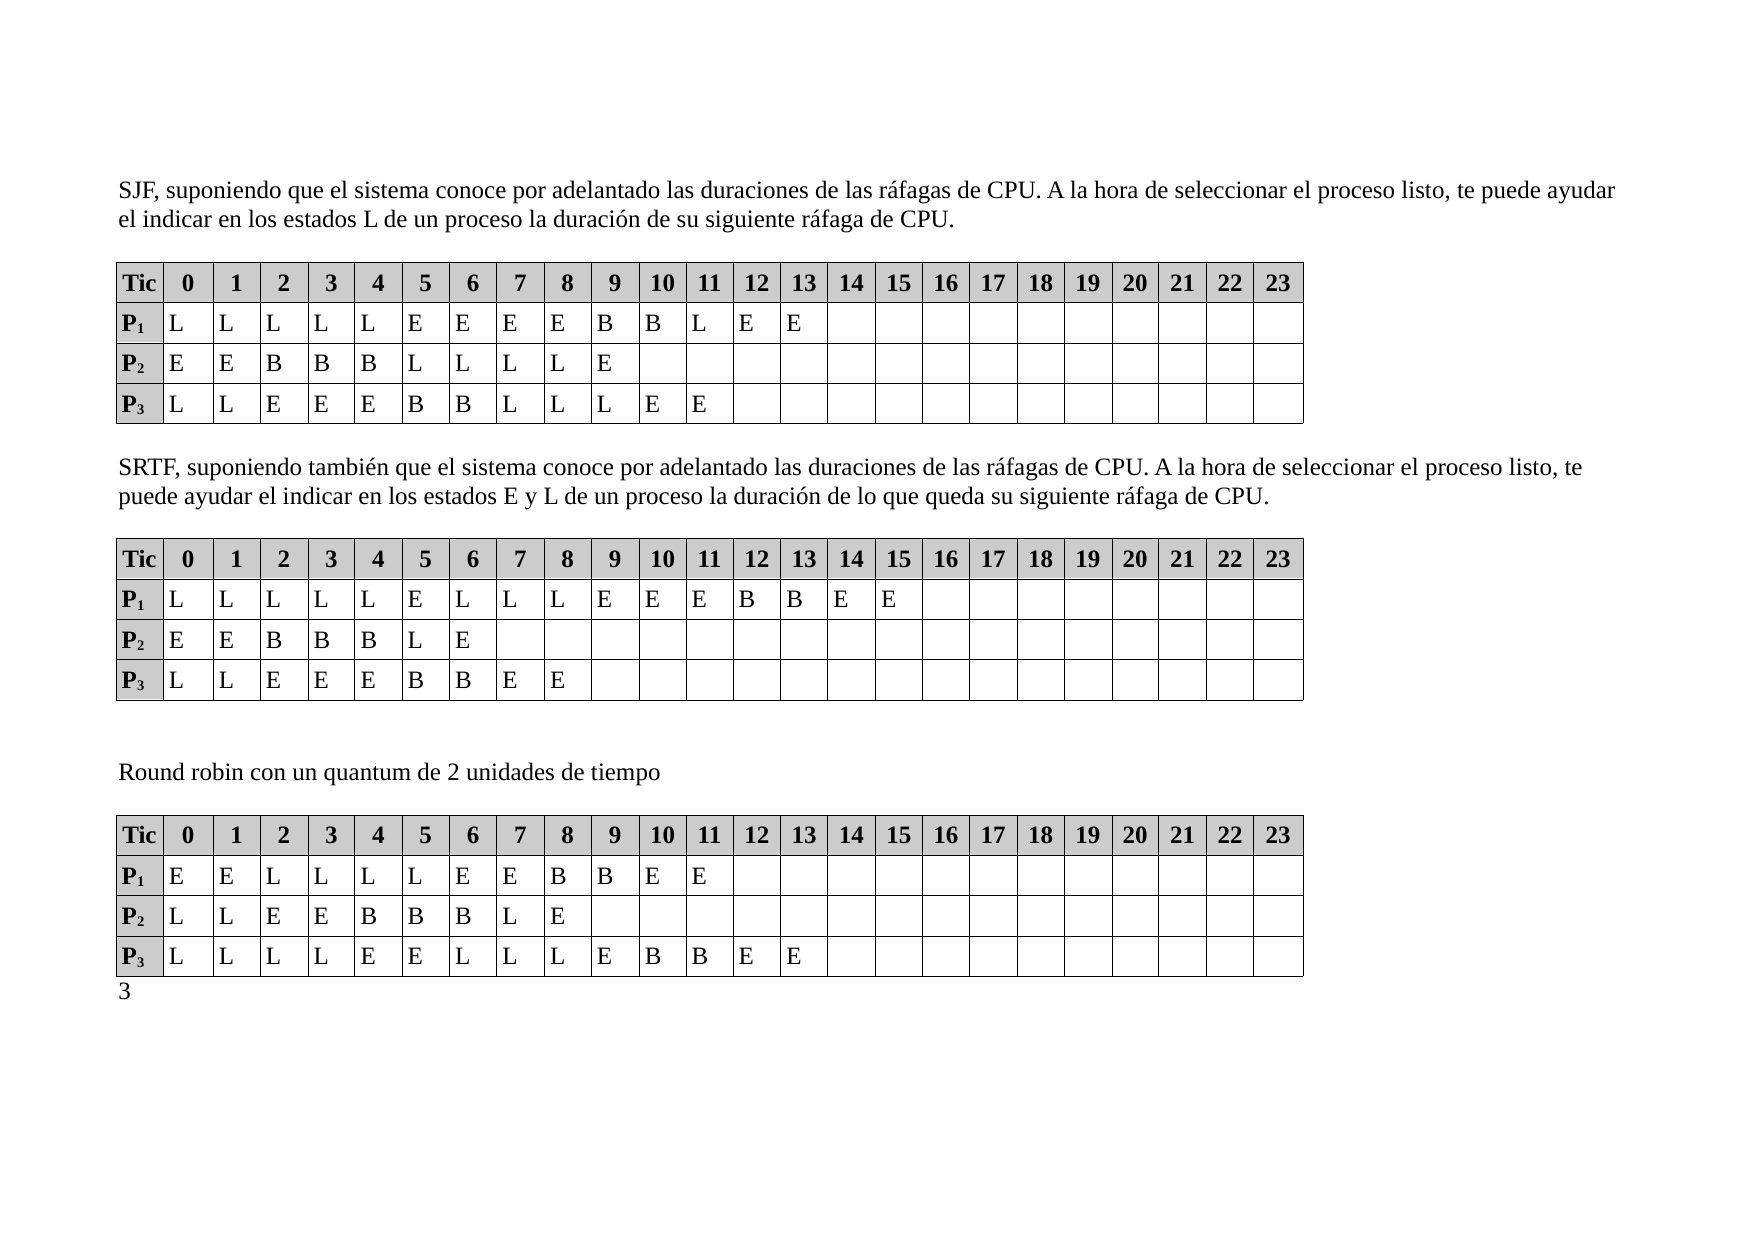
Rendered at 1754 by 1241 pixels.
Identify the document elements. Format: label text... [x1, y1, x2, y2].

table_cell [1159, 580, 1206, 619]
table_cell P2 [117, 896, 163, 936]
table_cell L [592, 384, 639, 423]
table_cell P2 [117, 620, 163, 659]
table_header 12 [734, 816, 780, 855]
table_cell P3 [117, 937, 163, 976]
table_cell E [687, 856, 733, 895]
table_cell [592, 660, 639, 699]
table_cell [923, 620, 969, 659]
text Round robin con un quantum de 2 unidades de tiempo [118, 757, 1636, 786]
table_header 11 [687, 263, 733, 302]
table_cell [1113, 896, 1158, 936]
table_cell E [309, 384, 354, 423]
table_header 23 [1254, 539, 1303, 578]
table_header 21 [1159, 816, 1206, 855]
table_cell P3 [117, 384, 163, 423]
table_cell [1207, 856, 1253, 895]
table_cell L [214, 660, 260, 699]
table_header 4 [355, 539, 402, 578]
table_cell L [309, 937, 354, 976]
table_cell L [309, 856, 354, 895]
table_cell E [640, 856, 686, 895]
table_cell P3 [117, 660, 163, 699]
table_cell [970, 896, 1017, 936]
table_cell L [497, 896, 544, 936]
table_cell [1159, 620, 1206, 659]
table_header 6 [450, 816, 496, 855]
table_cell L [545, 580, 591, 619]
table_cell E [355, 937, 402, 976]
table_cell L [261, 856, 308, 895]
table_cell [781, 896, 827, 936]
table_cell E [828, 580, 875, 619]
table_cell B [261, 344, 308, 383]
table_header 14 [828, 263, 875, 302]
table_cell [1018, 620, 1064, 659]
table_header 18 [1018, 816, 1064, 855]
table_cell [1207, 344, 1253, 383]
table_header 14 [828, 816, 875, 855]
table_cell [923, 384, 969, 423]
table_cell [923, 660, 969, 699]
table_cell [1254, 344, 1303, 383]
table_cell B [734, 580, 780, 619]
table_cell E [355, 660, 402, 699]
table_header 23 [1254, 263, 1303, 302]
table_cell L [450, 580, 496, 619]
table_cell E [403, 937, 449, 976]
table_cell [1254, 580, 1303, 619]
table_cell E [164, 620, 213, 659]
table_cell [1065, 384, 1112, 423]
table_cell [497, 620, 544, 659]
table_header 2 [261, 263, 308, 302]
table_cell B [640, 303, 686, 342]
table_cell E [450, 856, 496, 895]
table_header 19 [1065, 263, 1112, 302]
table_cell [640, 344, 686, 383]
table_cell [592, 896, 639, 936]
table_cell P2 [117, 344, 163, 383]
table_cell [1159, 856, 1206, 895]
table_cell [970, 384, 1017, 423]
table_header 18 [1018, 539, 1064, 578]
table_cell [687, 344, 733, 383]
table_header 22 [1207, 539, 1253, 578]
table_cell [1113, 660, 1158, 699]
table_header 2 [261, 539, 308, 578]
table_cell [734, 856, 780, 895]
table_cell B [781, 580, 827, 619]
table_cell E [355, 384, 402, 423]
table_cell [781, 620, 827, 659]
table_header 8 [545, 539, 591, 578]
table_cell B [592, 856, 639, 895]
table_cell [781, 344, 827, 383]
table_cell [687, 620, 733, 659]
table_cell E [687, 384, 733, 423]
table_cell B [355, 344, 402, 383]
table_header 20 [1113, 263, 1158, 302]
table_cell [1159, 660, 1206, 699]
table_header 1 [214, 263, 260, 302]
table_cell [1065, 303, 1112, 342]
table_cell [1065, 620, 1112, 659]
table_cell [1018, 303, 1064, 342]
table_cell P1 [117, 856, 163, 895]
table_cell [1207, 660, 1253, 699]
table_cell [734, 896, 780, 936]
table_header 7 [497, 539, 544, 578]
table_cell [876, 344, 922, 383]
table_header 18 [1018, 263, 1064, 302]
table_cell E [214, 620, 260, 659]
table_cell B [592, 303, 639, 342]
table_cell L [214, 384, 260, 423]
table_cell [1113, 303, 1158, 342]
table_cell L [497, 937, 544, 976]
table_cell L [497, 580, 544, 619]
table_cell [876, 896, 922, 936]
table_cell L [214, 580, 260, 619]
table_header 8 [545, 263, 591, 302]
table_cell E [403, 303, 449, 342]
table_cell [1159, 937, 1206, 976]
table_cell L [261, 937, 308, 976]
table_cell E [261, 896, 308, 936]
table_cell [1207, 896, 1253, 936]
table_cell E [497, 303, 544, 342]
table_header 21 [1159, 539, 1206, 578]
table_cell [1254, 384, 1303, 423]
text SRTF, suponiendo también que el sistema conoce por adelantado las duraciones de las ráfagas de CPU. A la hora de seleccionar el proceso listo, te puede ayudar el indicar en los estados E y L de un proceso la duración de lo que queda su siguiente ráfaga de CPU. [118, 452, 1636, 509]
table_cell [1065, 660, 1112, 699]
table_cell [923, 344, 969, 383]
table_cell B [403, 896, 449, 936]
text SJF, suponiendo que el sistema conoce por adelantado las duraciones de las ráfagas de CPU. A la hora de seleccionar el proceso listo, te puede ayudar el indicar en los estados L de un proceso la duración de su siguiente ráfaga de CPU. [118, 176, 1636, 233]
table_header 1 [214, 816, 260, 855]
table_header 4 [355, 263, 402, 302]
table_cell E [164, 344, 213, 383]
table_cell [1207, 937, 1253, 976]
table_header 0 [164, 539, 213, 578]
table_cell [1113, 856, 1158, 895]
table_cell [734, 620, 780, 659]
table_cell [970, 937, 1017, 976]
text 3 [118, 976, 1636, 1005]
table_cell L [450, 344, 496, 383]
table_cell [1254, 620, 1303, 659]
table_cell [970, 303, 1017, 342]
table_cell [640, 896, 686, 936]
table_header 16 [923, 539, 969, 578]
table_cell [1065, 580, 1112, 619]
table_header 15 [876, 816, 922, 855]
table_cell [828, 937, 875, 976]
table_header Tic [117, 263, 163, 302]
table_cell [1159, 344, 1206, 383]
table_cell [1254, 856, 1303, 895]
table_header 9 [592, 539, 639, 578]
table_cell E [309, 660, 354, 699]
table_cell [1113, 344, 1158, 383]
table_header 20 [1113, 816, 1158, 855]
table_cell [1207, 303, 1253, 342]
table_cell [640, 620, 686, 659]
table_cell E [592, 580, 639, 619]
table_cell L [164, 303, 213, 342]
table_cell B [403, 660, 449, 699]
table_cell [876, 937, 922, 976]
table_header 2 [261, 816, 308, 855]
table_header 21 [1159, 263, 1206, 302]
table_header 11 [687, 816, 733, 855]
table_cell [734, 384, 780, 423]
table_cell [876, 303, 922, 342]
table_header 16 [923, 816, 969, 855]
table_header 13 [781, 816, 827, 855]
table_cell L [355, 856, 402, 895]
table_cell [923, 896, 969, 936]
table_cell E [592, 937, 639, 976]
table_cell B [450, 384, 496, 423]
table_cell [1207, 620, 1253, 659]
table_cell E [214, 856, 260, 895]
table_header 8 [545, 816, 591, 855]
table_cell [1254, 896, 1303, 936]
table_header 16 [923, 263, 969, 302]
table_header 23 [1254, 816, 1303, 855]
table_header Tic [117, 539, 163, 578]
table_header 13 [781, 263, 827, 302]
table_cell L [355, 580, 402, 619]
table_cell L [545, 344, 591, 383]
table_cell [876, 620, 922, 659]
table_cell [970, 620, 1017, 659]
table_cell [1113, 937, 1158, 976]
table_cell [781, 660, 827, 699]
table_cell [828, 896, 875, 936]
table_header 17 [970, 263, 1017, 302]
table_cell L [261, 580, 308, 619]
table_cell L [355, 303, 402, 342]
table_header 11 [687, 539, 733, 578]
table_cell E [450, 303, 496, 342]
table_header 3 [309, 539, 354, 578]
table_cell L [164, 937, 213, 976]
table_header 15 [876, 539, 922, 578]
table_header 0 [164, 263, 213, 302]
table_cell L [497, 344, 544, 383]
table_cell [1018, 660, 1064, 699]
table_cell E [781, 303, 827, 342]
table_cell B [355, 620, 402, 659]
table_header 17 [970, 816, 1017, 855]
table_cell E [545, 896, 591, 936]
table_cell [734, 660, 780, 699]
table_cell E [734, 937, 780, 976]
table_cell E [164, 856, 213, 895]
table_cell P1 [117, 580, 163, 619]
table_cell L [164, 384, 213, 423]
table_cell E [309, 896, 354, 936]
table_cell [640, 660, 686, 699]
table_cell E [640, 580, 686, 619]
table_cell E [214, 344, 260, 383]
table_cell L [214, 937, 260, 976]
table_cell L [687, 303, 733, 342]
table_cell E [261, 384, 308, 423]
table_cell L [403, 344, 449, 383]
table_cell E [261, 660, 308, 699]
table_cell [1065, 344, 1112, 383]
table_cell L [497, 384, 544, 423]
table_header 5 [403, 816, 449, 855]
table_header 3 [309, 816, 354, 855]
table_cell [923, 580, 969, 619]
table_cell L [309, 580, 354, 619]
table_cell E [687, 580, 733, 619]
table_header 3 [309, 263, 354, 302]
table_cell B [309, 344, 354, 383]
table_cell [970, 856, 1017, 895]
table_header 0 [164, 816, 213, 855]
table_cell E [545, 660, 591, 699]
table_header 19 [1065, 816, 1112, 855]
table_cell L [545, 384, 591, 423]
table_cell E [497, 660, 544, 699]
table_cell L [403, 856, 449, 895]
table_cell B [687, 937, 733, 976]
table_cell E [403, 580, 449, 619]
table_cell [1254, 303, 1303, 342]
table_cell E [450, 620, 496, 659]
table_cell [545, 620, 591, 659]
table_cell [970, 580, 1017, 619]
table_cell [1159, 384, 1206, 423]
table_cell [1159, 303, 1206, 342]
table_cell E [545, 303, 591, 342]
table_header 10 [640, 263, 686, 302]
table_cell B [545, 856, 591, 895]
table_header 17 [970, 539, 1017, 578]
table_cell [1018, 856, 1064, 895]
table_cell L [261, 303, 308, 342]
table_cell B [403, 384, 449, 423]
table_cell B [355, 896, 402, 936]
table_cell L [450, 937, 496, 976]
table_header 1 [214, 539, 260, 578]
table_cell [592, 620, 639, 659]
table_cell [687, 896, 733, 936]
table_header 5 [403, 263, 449, 302]
table_cell [1065, 937, 1112, 976]
table_cell [828, 856, 875, 895]
table_cell [1113, 384, 1158, 423]
table_cell [1254, 660, 1303, 699]
table_cell L [164, 580, 213, 619]
table_header 6 [450, 539, 496, 578]
table_header 12 [734, 263, 780, 302]
table_cell [876, 384, 922, 423]
table_cell [970, 344, 1017, 383]
table_cell [828, 303, 875, 342]
table_cell [923, 856, 969, 895]
table_cell L [403, 620, 449, 659]
table_cell [876, 660, 922, 699]
table_cell [970, 660, 1017, 699]
table_cell [1018, 937, 1064, 976]
table_cell [1018, 580, 1064, 619]
table_cell E [734, 303, 780, 342]
table_header 20 [1113, 539, 1158, 578]
table_cell [781, 856, 827, 895]
table_cell L [545, 937, 591, 976]
table_cell L [214, 896, 260, 936]
table_cell B [450, 896, 496, 936]
table_cell B [261, 620, 308, 659]
table_cell L [214, 303, 260, 342]
table_cell B [450, 660, 496, 699]
table_header 22 [1207, 263, 1253, 302]
table_cell [1159, 896, 1206, 936]
table_cell L [164, 660, 213, 699]
table_header 15 [876, 263, 922, 302]
table_cell L [309, 303, 354, 342]
table_header 7 [497, 263, 544, 302]
table_cell [1018, 344, 1064, 383]
table_cell [1113, 620, 1158, 659]
table_header 13 [781, 539, 827, 578]
table_cell E [876, 580, 922, 619]
table_cell B [640, 937, 686, 976]
table_cell [687, 660, 733, 699]
table_cell P1 [117, 303, 163, 342]
table_cell [828, 344, 875, 383]
table_cell E [592, 344, 639, 383]
table_cell [923, 303, 969, 342]
table_cell B [309, 620, 354, 659]
table_header 7 [497, 816, 544, 855]
table_cell [1065, 896, 1112, 936]
table_header 10 [640, 539, 686, 578]
table_header 22 [1207, 816, 1253, 855]
table_cell L [164, 896, 213, 936]
table_header 12 [734, 539, 780, 578]
table_cell [1254, 937, 1303, 976]
table_cell [876, 856, 922, 895]
table_cell E [497, 856, 544, 895]
table_cell [1113, 580, 1158, 619]
table_cell [734, 344, 780, 383]
table_cell [1018, 896, 1064, 936]
table_cell [923, 937, 969, 976]
table_header 6 [450, 263, 496, 302]
table_header 9 [592, 816, 639, 855]
table_cell [1018, 384, 1064, 423]
table_cell [1207, 384, 1253, 423]
table_header 9 [592, 263, 639, 302]
table_cell [828, 620, 875, 659]
table_cell [1207, 580, 1253, 619]
table_cell [1065, 856, 1112, 895]
table_cell [828, 660, 875, 699]
table_cell [781, 384, 827, 423]
table_cell [828, 384, 875, 423]
table_header 10 [640, 816, 686, 855]
table_header Tic [117, 816, 163, 855]
table_cell E [781, 937, 827, 976]
table_header 4 [355, 816, 402, 855]
table_cell E [640, 384, 686, 423]
table_header 5 [403, 539, 449, 578]
table_header 19 [1065, 539, 1112, 578]
table_header 14 [828, 539, 875, 578]
